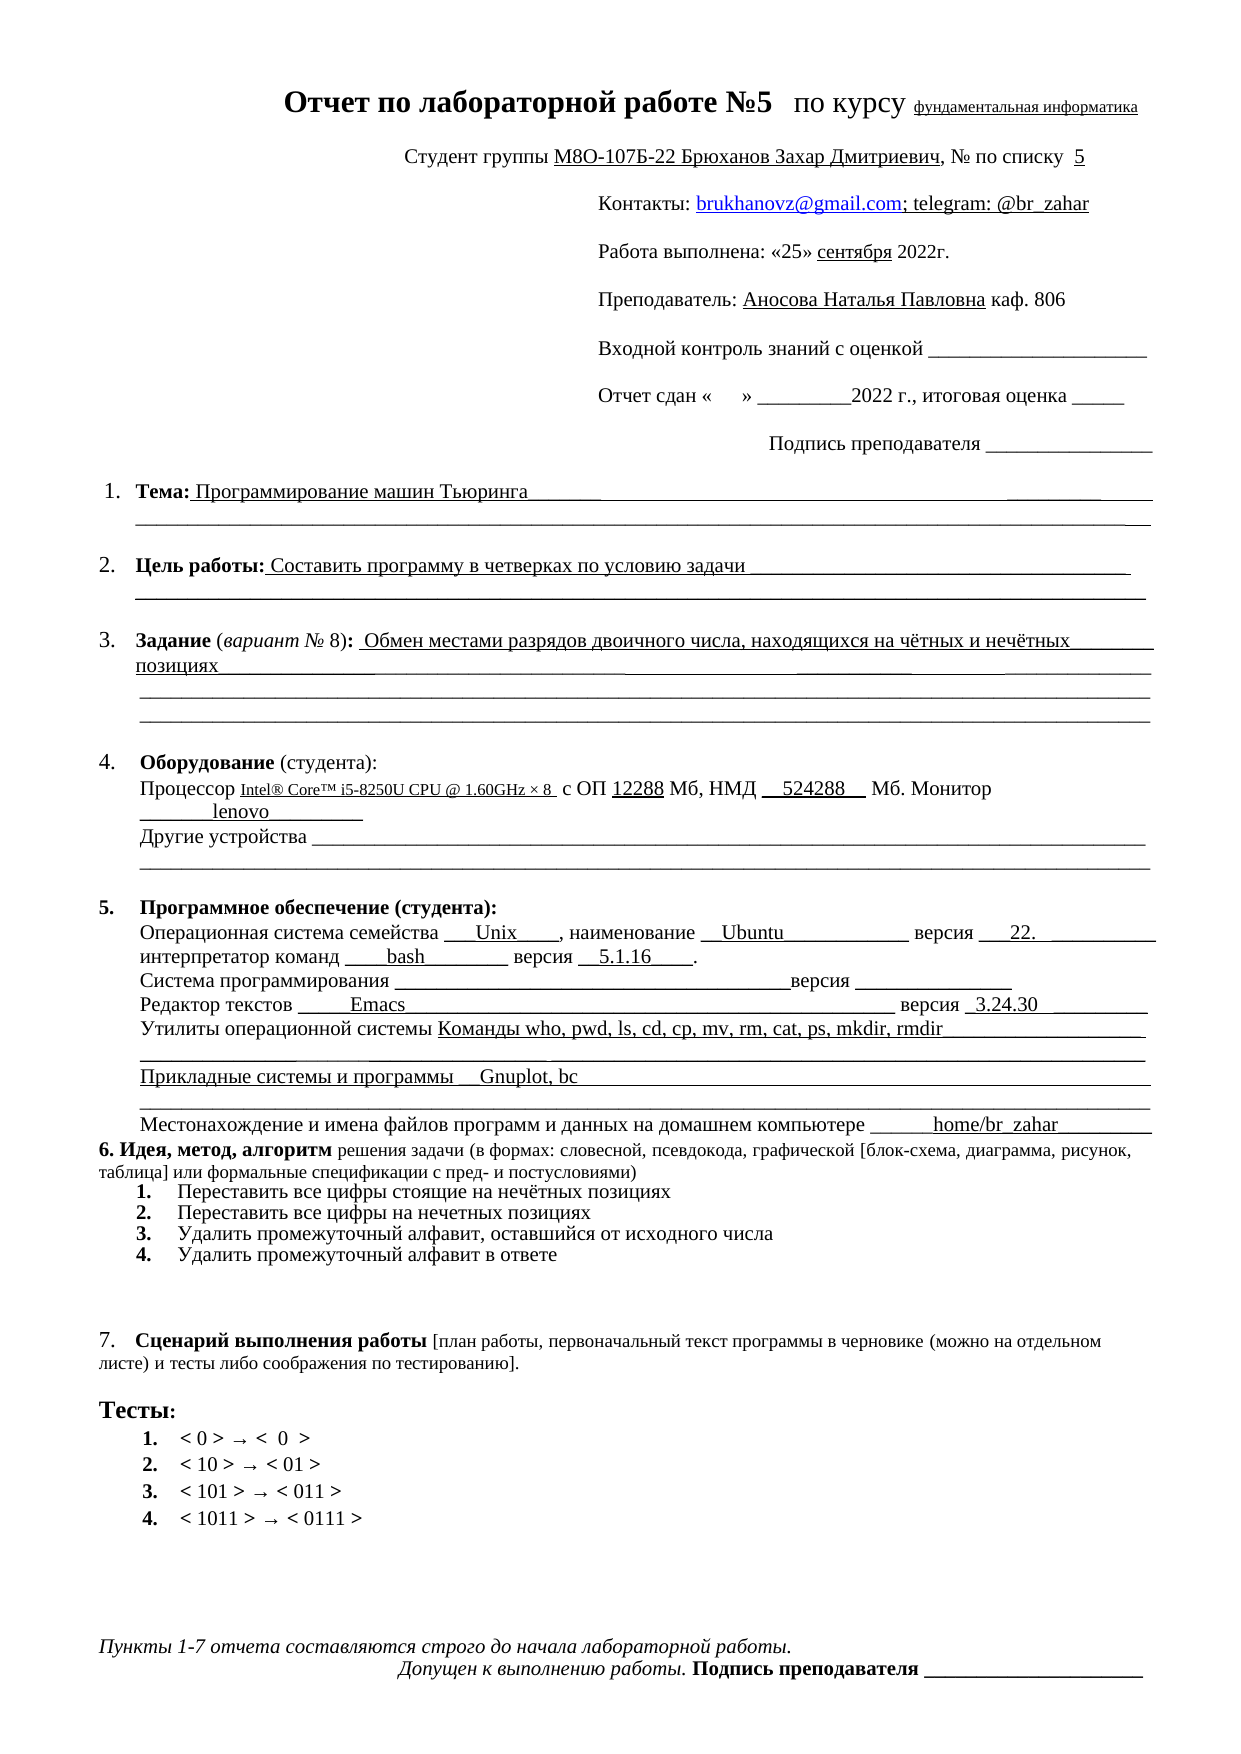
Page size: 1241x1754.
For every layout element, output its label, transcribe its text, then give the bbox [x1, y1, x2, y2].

list < 10 > → < 01 > [142, 1451, 1156, 1477]
text _________________________________________________________________________________________________ [139, 848, 1156, 872]
list Удалить промежуточный алфавит в ответе [136, 1244, 1156, 1265]
text _________________________________________________________________________________________________ [139, 677, 1156, 701]
list Удалить промежуточный алфавит, оставшийся от исходного числа [136, 1224, 1156, 1244]
text Система программирования ______________________________________версия _______________ [139, 968, 1156, 992]
text Отчет по лабораторной работе №5 по курсу фундаментальная информатика [283, 83, 1156, 119]
text Контакты: brukhanovz@gmail.com; telegram: @br_zahar [598, 191, 1156, 215]
text Пункты 1-7 отчета составляются строго до начала лабораторной работы. [98, 1634, 1156, 1658]
list Переставить все цифры на нечетных позициях [136, 1203, 1156, 1224]
text 6. Идея, метод, алгоритм решения задачи (в формах: словесной, псевдокода, графической [блок-схема, диаграмма, рисунок, таблица] или формальные спецификации с пред- и постусловиями) [98, 1136, 1156, 1182]
text Работа выполнена: «25» сентября 2022г. [598, 239, 1156, 263]
text интерпретатор команд ____bash________ версия __5.1.16____. [139, 944, 1156, 968]
text _________________________________________________________________________________________________ [139, 701, 1156, 725]
list Программное обеспечение (студента): [98, 895, 1156, 919]
list Оборудование (студента): [98, 748, 1156, 775]
text Прикладные системы и программы __Gnuplot, bc [140, 1064, 1156, 1088]
text Местонахождение и имена файлов программ и данных на домашнем компьютере ______home/br_zahar_________ [139, 1112, 1156, 1136]
text Входной контроль знаний с оценкой _____________________ [598, 336, 1156, 360]
list Тема: Программирование машин Тьюринга_______ _________ _______________________________________________________________________________________________ [104, 478, 1156, 528]
text Студент группы М8О-107Б-22 Брюханов Захар Дмитриевич, № по списку 5 [404, 144, 1156, 168]
list < 0 > → < 0 > [142, 1424, 1156, 1451]
text Редактор текстов _____Emacs_______________________________________________ версия _3.24.30 _________ [139, 992, 1156, 1016]
text Тесты: [98, 1398, 1156, 1424]
text Другие устройства ________________________________________________________________________________ [139, 823, 1156, 848]
list Сценарий выполнения работы [план работы, первоначальный текст программы в черновике (можно на отдельном листе) и тесты либо соображения по тестированию]. [98, 1328, 1156, 1374]
list Задание (вариант № 8): Обмен местами разрядов двоичного числа, находящихся на чётных и нечётных________ позициях_______________________________________ ___________ ______________ [98, 626, 1156, 677]
text Операционная система семейства ___Unix____, наименование __Ubuntu____________ версия ___22. __________ [139, 920, 1156, 944]
list < 1011 > → < 0111 > [142, 1504, 1156, 1530]
list Цель работы: Составить программу в четверках по условию задачи ____________________________________ _________________________________________________________________________________________________ [98, 552, 1156, 602]
text Допущен к выполнению работы. Подпись преподавателя _____________________ [98, 1658, 1156, 1679]
text Отчет сдан « » _________2022 г., итоговая оценка _____ [598, 383, 1156, 407]
list < 101 > → < 011 > [142, 1477, 1156, 1504]
text Подпись преподавателя ________________ [769, 431, 1156, 455]
list Переставить все цифры стоящие на нечётных позициях [136, 1182, 1156, 1203]
text _________________________________________________________________________________________________ [139, 1088, 1156, 1112]
text Процессор Intel® Core™ i5-8250U CPU @ 1.60GHz × 8 с ОП 12288 Мб, НМД _ 524288_ Мб. Монитор _______lenovo_________ [139, 775, 1156, 823]
text Преподаватель: Аносова Наталья Павловна каф. 806 [598, 287, 1156, 311]
text Утилиты операционной системы Команды who, pwd, ls, cd, cp, mv, rm, cat, ps, mkdir, rmdir___________________ _______________________________________ _________________________________________________________ [140, 1016, 1156, 1064]
